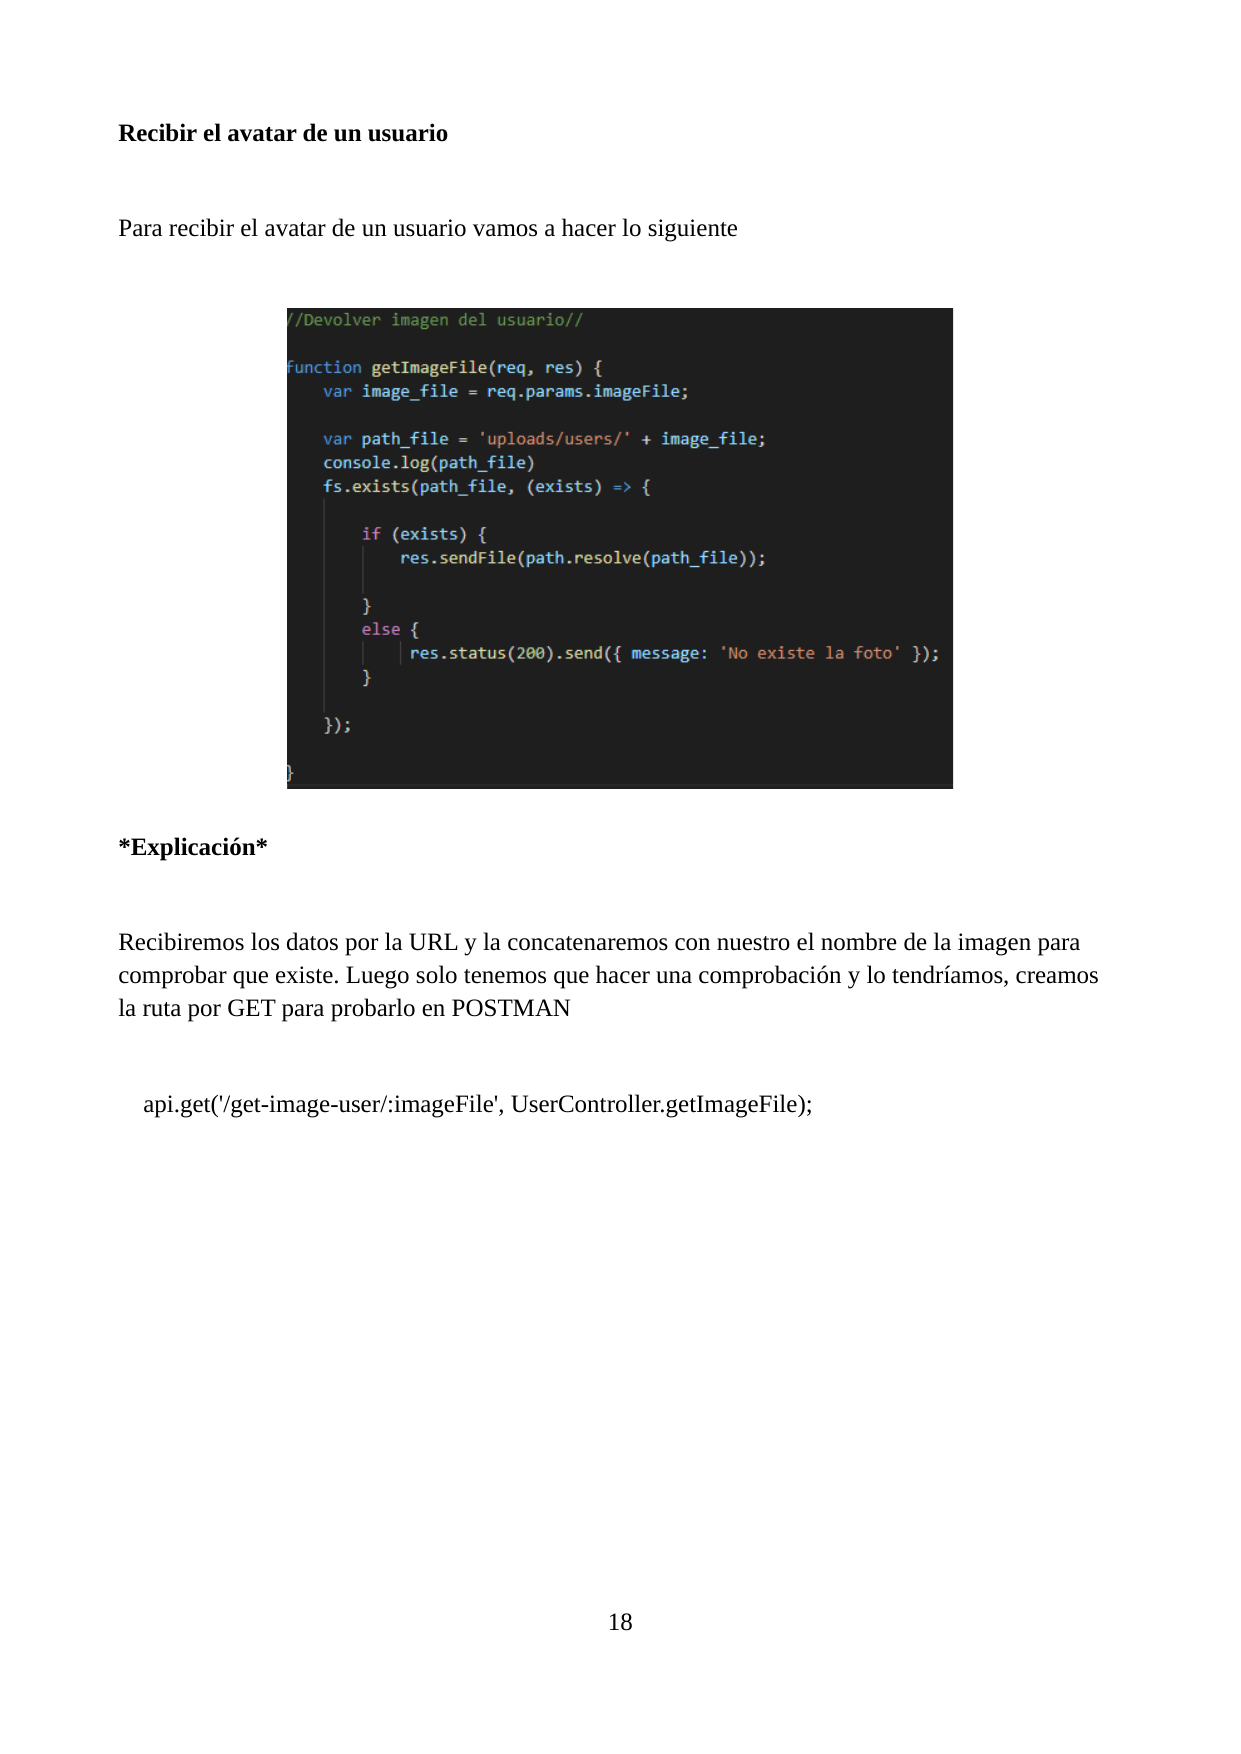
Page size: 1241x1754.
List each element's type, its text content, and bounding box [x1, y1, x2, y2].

text Para recibir el avatar de un usuario vamos a hacer lo siguiente [118, 213, 1122, 242]
picture [287, 308, 954, 789]
text Recibiremos los datos por la URL y la concatenaremos con nuestro el nombre de la imagen para comprobar que existe. Luego solo tenemos que hacer una comprobación y lo tendríamos, creamos la ruta por GET para probarlo en POSTMAN [118, 927, 1122, 1022]
text Recibir el avatar de un usuario [118, 118, 1122, 147]
text api.get('/get-image-user/:imageFile', UserController.getImageFile); [118, 1089, 1122, 1117]
text *Explicación* [118, 832, 1122, 861]
